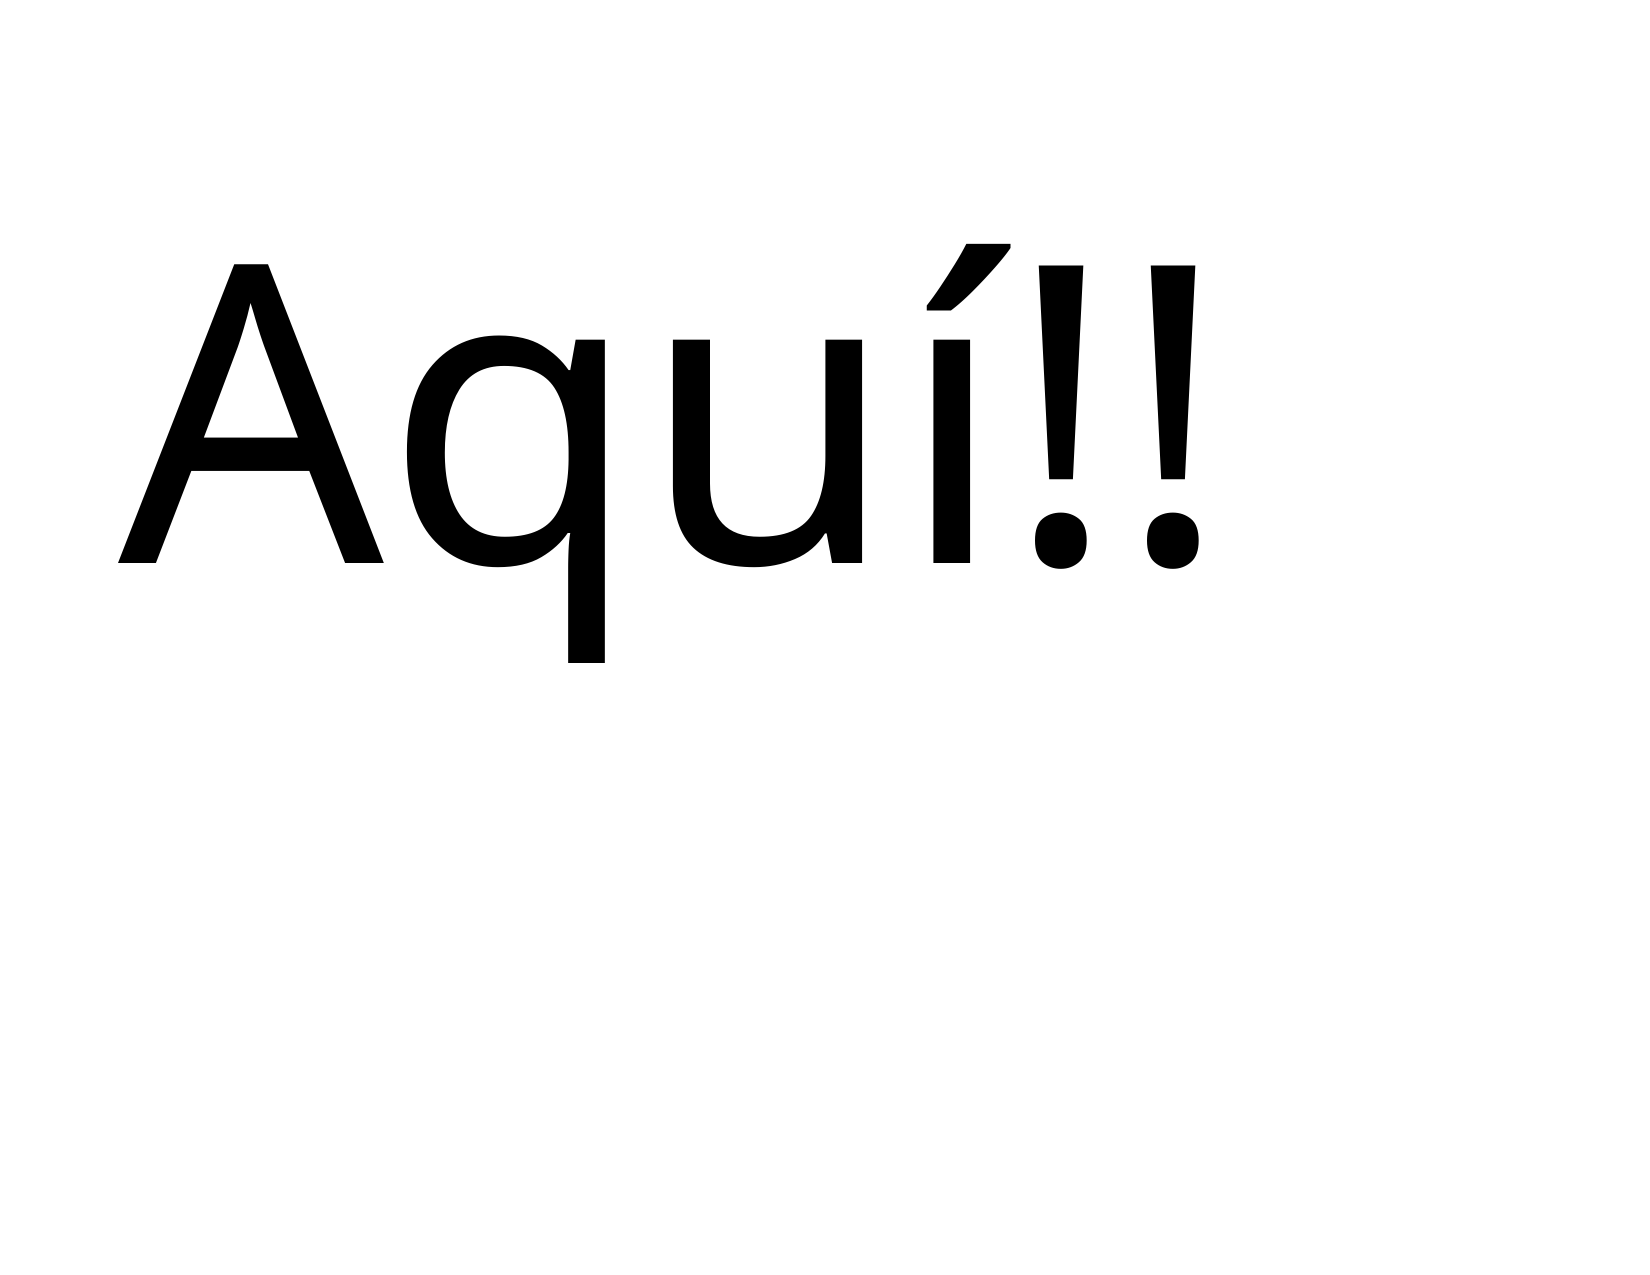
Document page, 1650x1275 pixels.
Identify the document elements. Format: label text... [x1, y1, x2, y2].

text Aquí!! [118, 118, 1532, 686]
